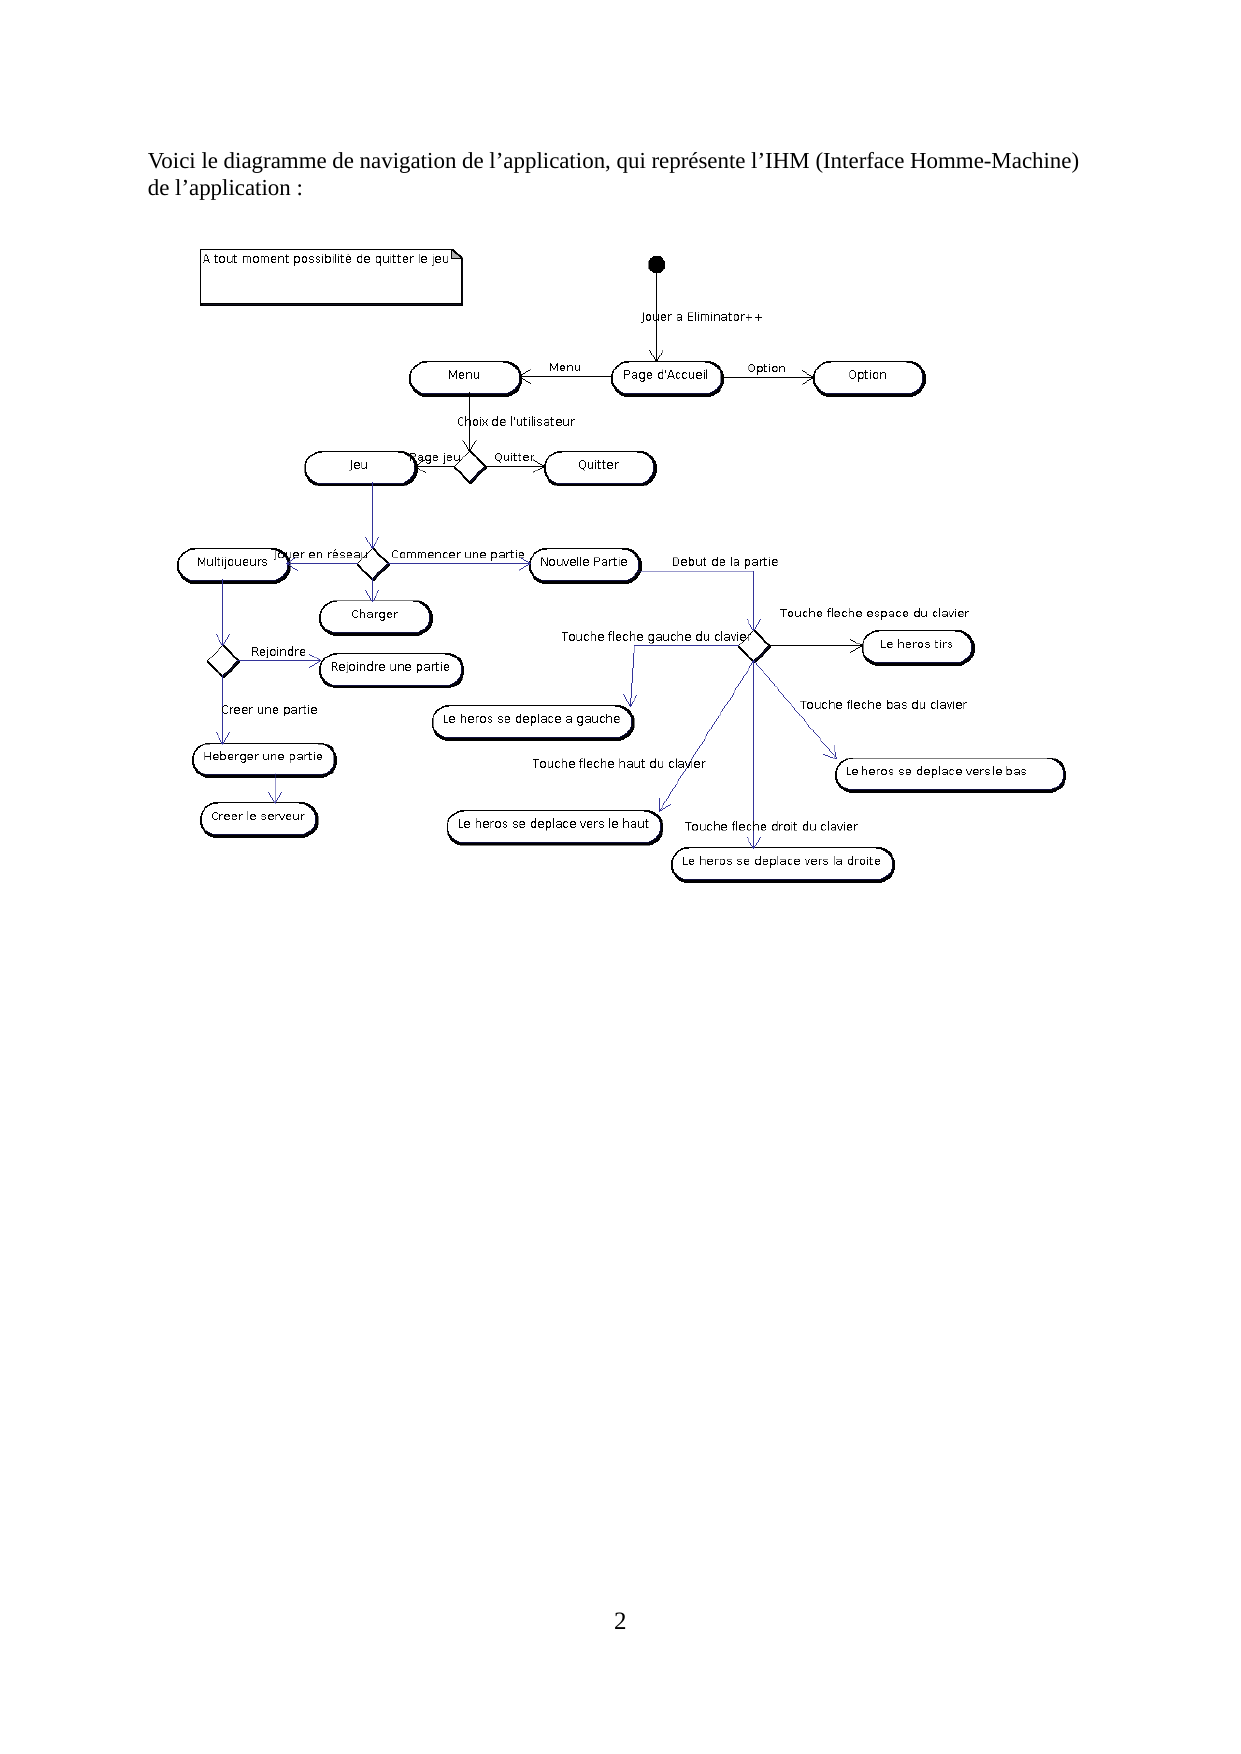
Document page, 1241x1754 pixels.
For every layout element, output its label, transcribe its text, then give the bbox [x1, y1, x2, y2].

picture [147, 226, 1093, 917]
text Voici le diagramme de navigation de l’application, qui représente l’IHM (Interface Homme-Machine) de l’application : [148, 148, 1093, 200]
